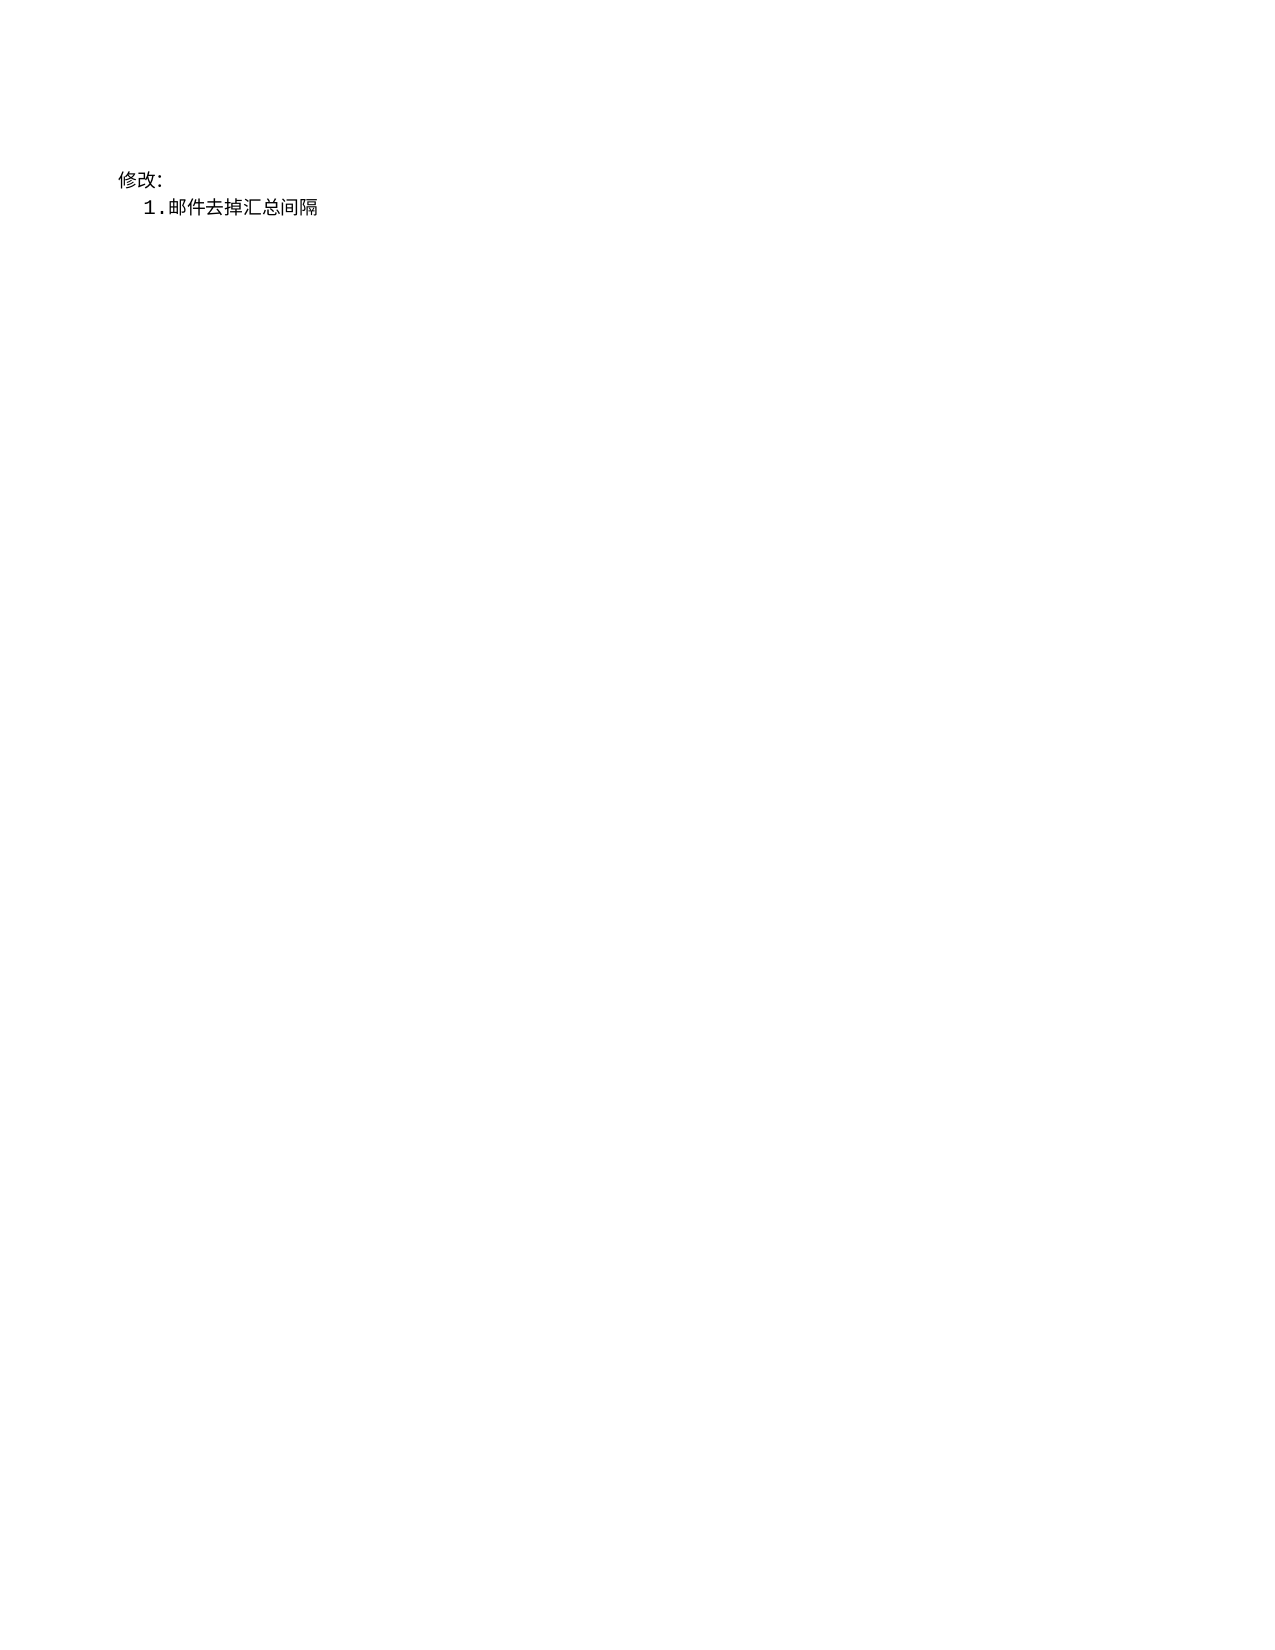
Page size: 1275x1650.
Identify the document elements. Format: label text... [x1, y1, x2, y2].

text 1.邮件去掉汇总间隔 [118, 193, 1157, 221]
text 修改： [118, 165, 1157, 193]
